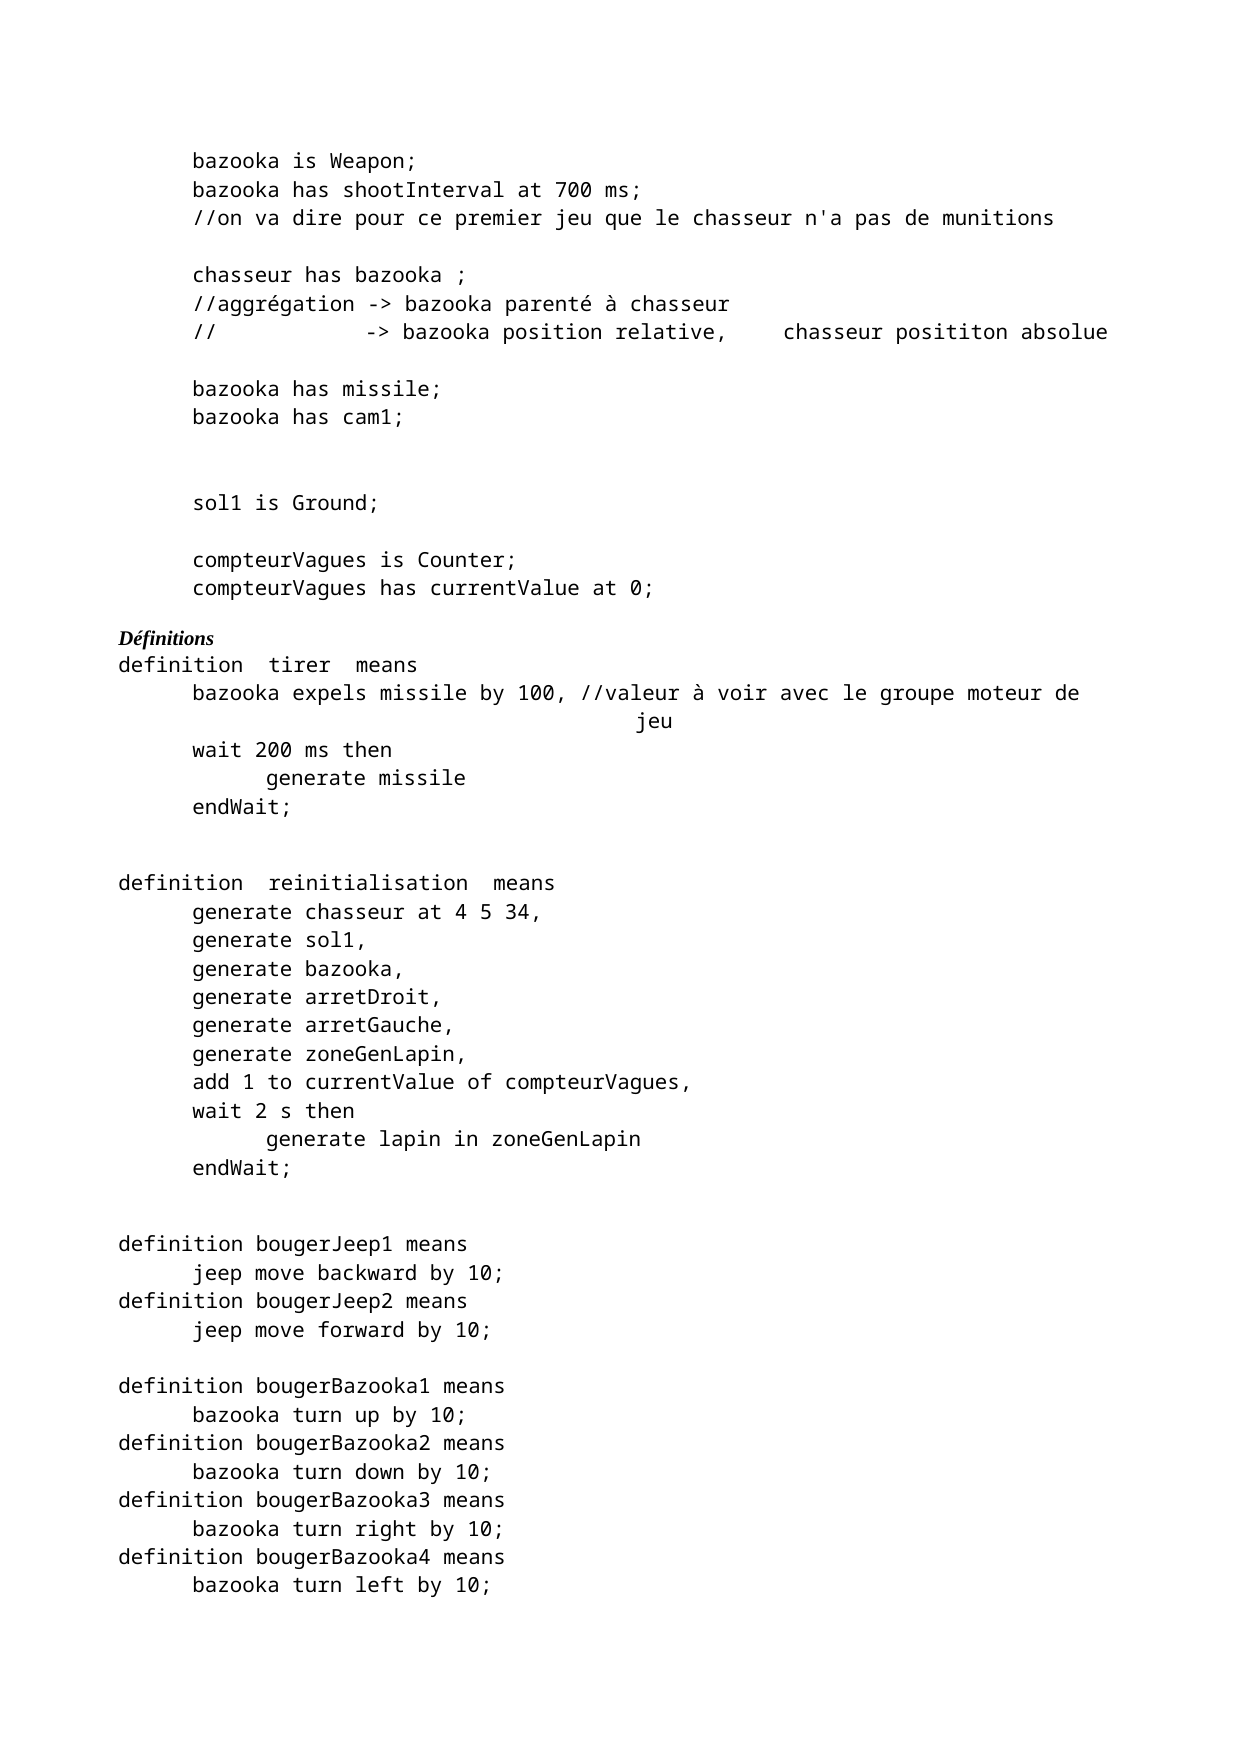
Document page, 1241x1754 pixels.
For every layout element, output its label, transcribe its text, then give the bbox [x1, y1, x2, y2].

text bazooka has missile; bazooka has cam1; sol1 is Ground; compteurVagues is Counter; compteurVagues has currentValue at 0; Définitions definition tirer means bazooka expels missile by 100, //valeur à voir avec le groupe moteur de jeu wait 200 ms then generate missile endWait; definition reinitialisation means generate chasseur at 4 5 34, generate sol1, generate bazooka, generate arretDroit, generate arretGauche, generate zoneGenLapin, add 1 to currentValue of compteurVagues, wait 2 s then generate lapin in zoneGenLapin endWait; definition bougerJeep1 means jeep move backward by 10; definition bougerJeep2 means jeep move forward by 10; definition bougerBazooka1 means bazooka turn up by 10; definition bougerBazooka2 means bazooka turn down by 10; definition bougerBazooka3 means bazooka turn right by 10; definition bougerBazooka4 means bazooka turn left by 10; [118, 346, 1122, 1623]
text bazooka is Weapon; bazooka has shootInterval at 700 ms; //on va dire pour ce premier jeu que le chasseur n'a pas de munitions chasseur has bazooka ; [118, 118, 1122, 289]
text //aggrégation -> bazooka parenté à chasseur [118, 289, 1122, 317]
text // -> bazooka position relative, chasseur posititon absolue [118, 317, 1122, 346]
